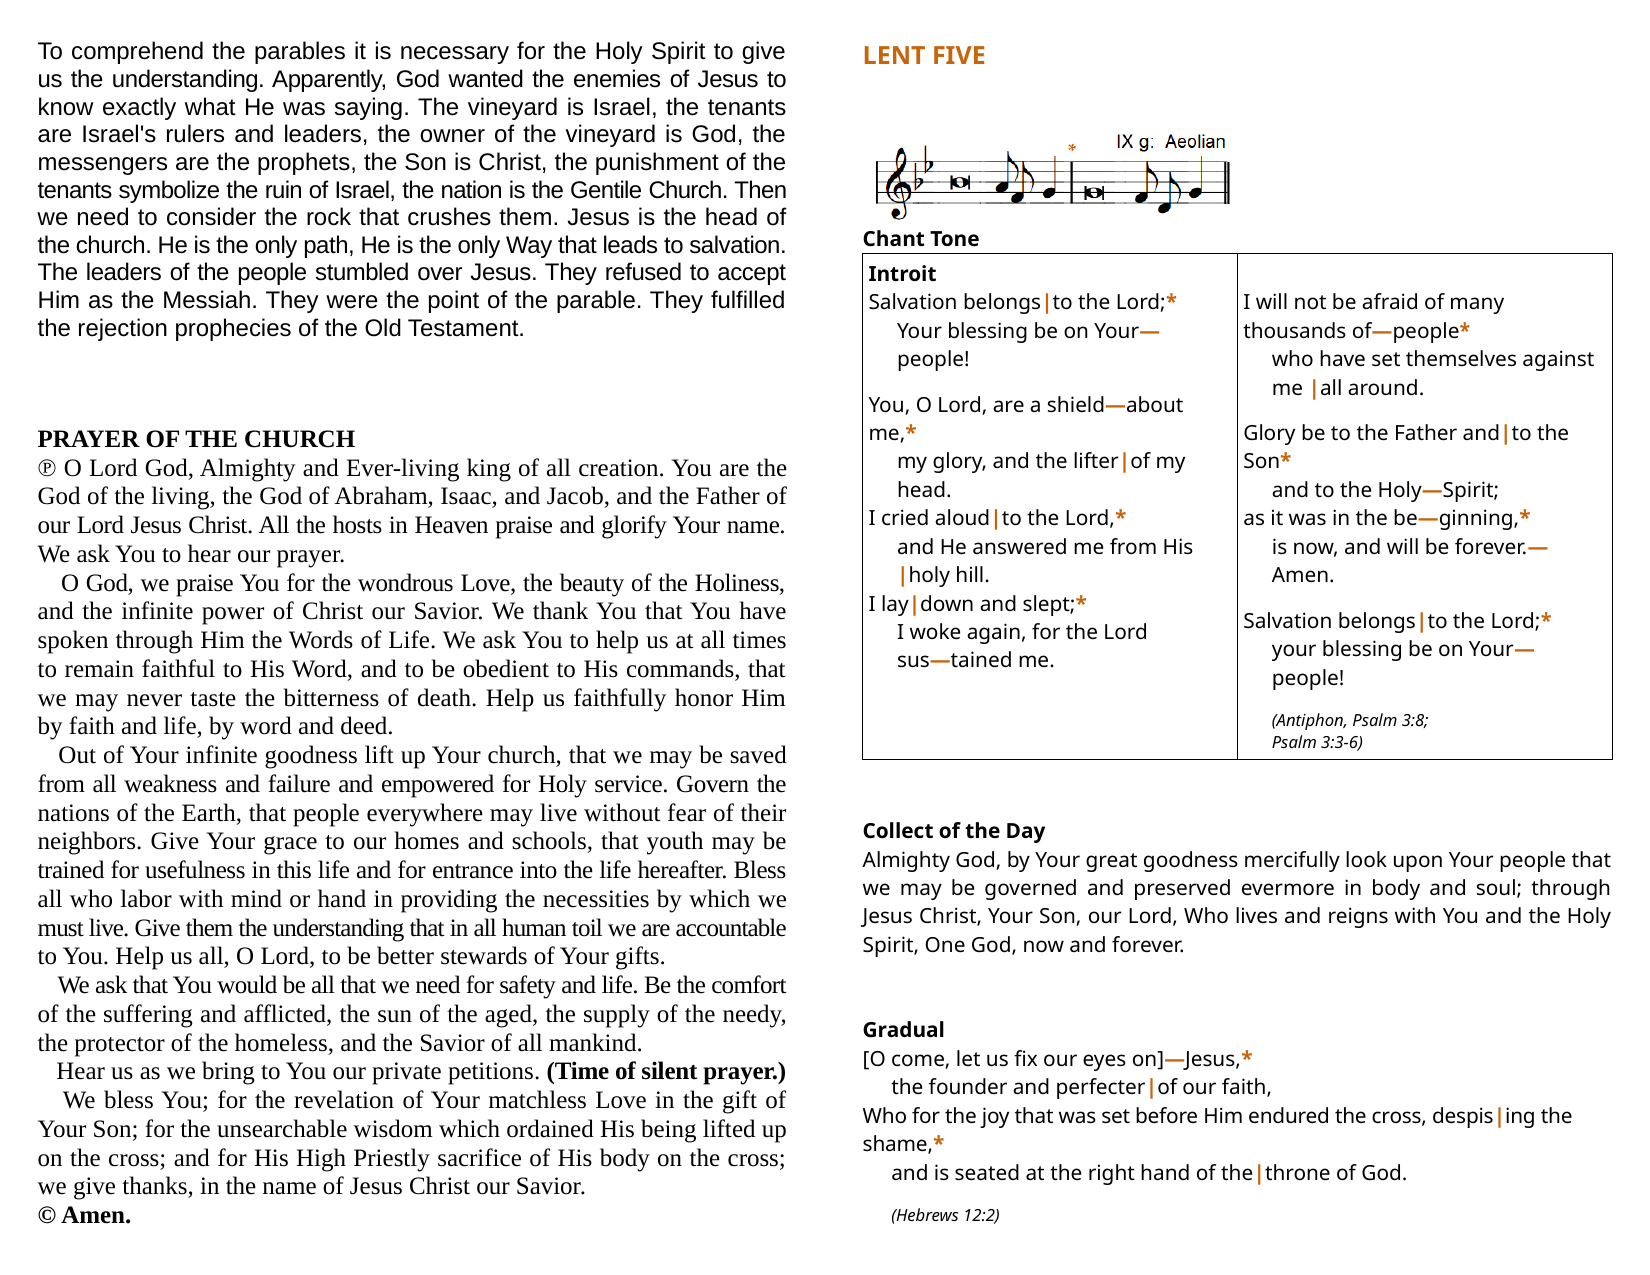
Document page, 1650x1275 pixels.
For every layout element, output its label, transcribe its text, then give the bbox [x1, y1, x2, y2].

text ℗ O Lord God, Almighty and Ever-living king of all creation. You are the God of the living, the God of Abraham, Isaac, and Jacob, and the Father of our Lord Jesus Christ. All the hosts in Heaven praise and glorify Your name. We ask You to hear our prayer. [37, 453, 787, 568]
text We bless You; for the revelation of Your matchless Love in the gift of Your Son; for the unsearchable wisdom which ordained His being lifted up on the cross; and for His High Priestly sacrifice of His body on the cross; we give thanks, in the name of Jesus Christ our Savior. [37, 1085, 787, 1200]
table_header Introit Salvation belongs|to the Lord;* Your blessing be on Your—people! You, O Lord, are a shield—about me,* my glory, and the lifter|of my head. I cried aloud|to the Lord,* and He answered me from His |holy hill. I lay|down and slept;* I woke again, for the Lord sus—tained me. [863, 254, 1237, 759]
text O God, we praise You for the wondrous Love, the beauty of the Holiness, and the infinite power of Christ our Savior. We thank You that You have spoken through Him the Words of Life. We ask You to help us at all times to remain faithful to His Word, and to be obedient to His commands, that we may never taste the bitterness of death. Help us faithfully honor Him by faith and life, by word and deed. [37, 568, 787, 740]
text Collect of the Day [862, 816, 1612, 845]
text Out of Your infinite goodness lift up Your church, that we may be saved from all weakness and failure and empowered for Holy service. Govern the nations of the Earth, that people everywhere may live without fear of their neighbors. Give Your grace to our homes and schools, that youth may be trained for usefulness in this life and for entrance into the life hereafter. Bless all who labor with mind or hand in providing the necessities by which we must live. Give them the understanding that in all human toil we are accountable to You. Help us all, O Lord, to be better stewards of Your gifts. [37, 740, 787, 970]
text Hear us as we bring to You our private petitions. (Time of silent prayer.) [37, 1056, 787, 1085]
text (Hebrews 12:2) [891, 1203, 1612, 1226]
text Gradual [862, 1015, 1612, 1044]
text To comprehend the parables it is necessary for the Holy Spirit to give us the understanding. Apparently, God wanted the enemies of Jesus to know exactly what He was saying. The vineyard is Israel, the tenants are Israel's rulers and leaders, the owner of the vineyard is God, the messengers are the prophets, the Son is Christ, the punishment of the tenants symbolize the ruin of Israel, the nation is the Gentile Church. Then we need to consider the rock that crushes them. Jesus is the head of the church. He is the only path, He is the only Way that leads to salvation. The leaders of the people stumbled over Jesus. They refused to accept Him as the Messiah. They were the point of the parable. They fulfilled the rejection prophecies of the Old Testament. [37, 37, 787, 341]
table_header I will not be afraid of many thousands of—people* who have set themselves against me |all around. Glory be to the Father and|to the Son* and to the Holy—Spirit; as it was in the be—ginning,* is now, and will be forever.—Amen. Salvation belongs|to the Lord;* your blessing be on Your—people! (Antiphon, Psalm 3:8; Psalm 3:3-6) [1238, 254, 1612, 759]
text © Amen. [37, 1200, 787, 1229]
text [O come, let us fix our eyes on]—Jesus,* [862, 1044, 1612, 1072]
text Almighty God, by Your great goodness mercifully look upon Your people that we may be governed and preserved evermore in body and soul; through Jesus Christ, Your Son, our Lord, Who lives and reigns with You and the Holy Spirit, One God, now and forever. [862, 845, 1612, 958]
picture [871, 125, 1234, 225]
text We ask that You would be all that we need for safety and life. Be the comfort of the suffering and afflicted, the sun of the aged, the supply of the needy, the protector of the homeless, and the Savior of all mankind. [37, 970, 787, 1056]
text and is seated at the right hand of the|throne of God. [891, 1158, 1612, 1186]
text Who for the joy that was set before Him endured the cross, despis|ing the shame,* [862, 1101, 1612, 1158]
text the founder and perfecter|of our faith, [891, 1072, 1612, 1101]
text LENT FIVE [862, 37, 1612, 72]
text Chant Tone [862, 100, 1612, 253]
text PRAYER OF THE CHURCH [37, 424, 787, 453]
